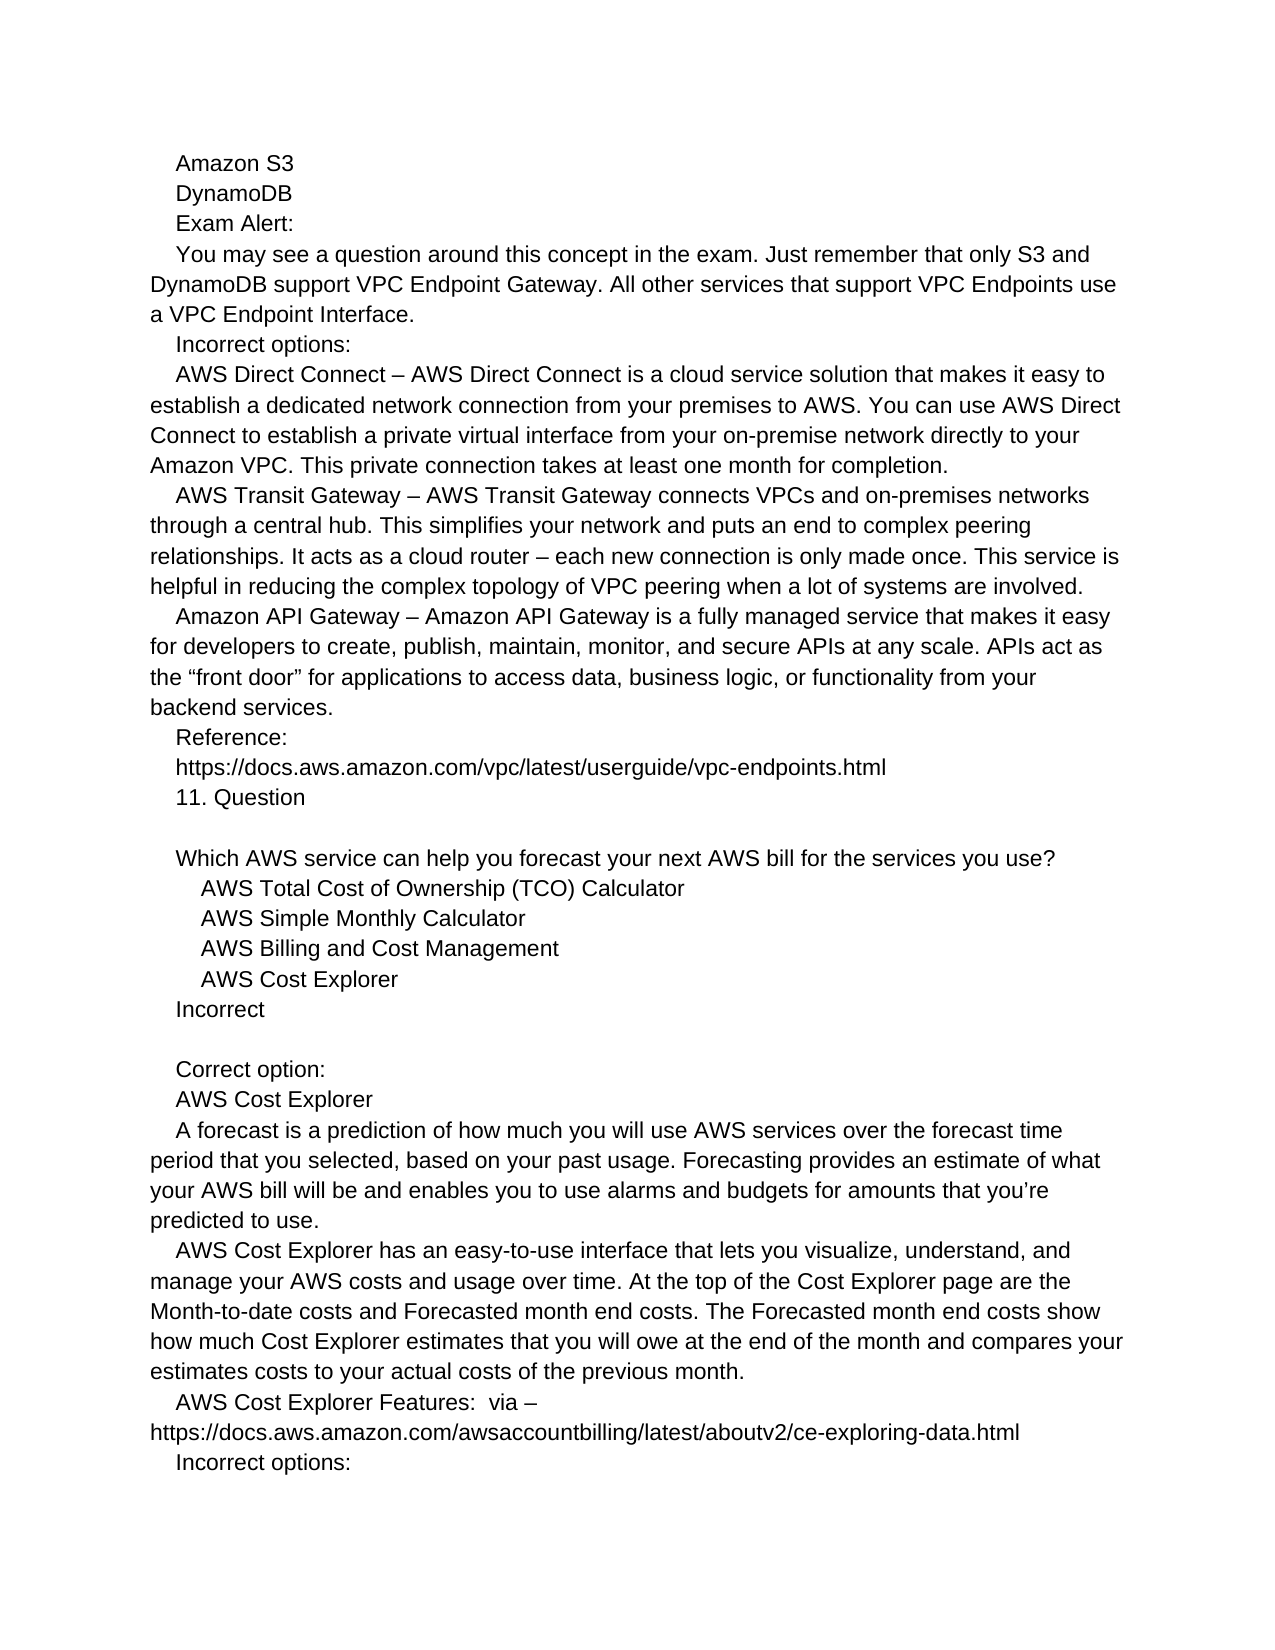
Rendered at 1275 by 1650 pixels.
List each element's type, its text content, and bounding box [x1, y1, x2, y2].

text AWS Billing and Cost Management [150, 935, 1125, 962]
text https://docs.aws.amazon.com/vpc/latest/userguide/vpc-endpoints.html [150, 754, 1125, 781]
text Amazon S3 [150, 150, 1125, 176]
text Exam Alert: [150, 210, 1125, 237]
text Reference: [150, 724, 1125, 750]
text A forecast is a prediction of how much you will use AWS services over the forecast time period that you selected, based on your past usage. Forecasting provides an estimate of what your AWS bill will be and enables you to use alarms and budgets for amounts that you’re predicted to use. [150, 1117, 1125, 1234]
text AWS Direct Connect – AWS Direct Connect is a cloud service solution that makes it easy to establish a dedicated network connection from your premises to AWS. You can use AWS Direct Connect to establish a private virtual interface from your on-premise network directly to your Amazon VPC. This private connection takes at least one month for completion. [150, 361, 1125, 478]
text DynamoDB [150, 180, 1125, 207]
text 11. Question [150, 784, 1125, 811]
text Correct option: [150, 1056, 1125, 1083]
text Incorrect options: [150, 1449, 1125, 1475]
text AWS Cost Explorer [150, 966, 1125, 992]
text You may see a question around this concept in the exam. Just remember that only S3 and DynamoDB support VPC Endpoint Gateway. All other services that support VPC Endpoints use a VPC Endpoint Interface. [150, 241, 1125, 327]
text AWS Cost Explorer has an easy-to-use interface that lets you visualize, understand, and manage your AWS costs and usage over time. At the top of the Cost Explorer page are the Month-to-date costs and Forecasted month end costs. The Forecasted month end costs show how much Cost Explorer estimates that you will owe at the end of the month and compares your estimates costs to your actual costs of the previous month. [150, 1237, 1125, 1385]
text AWS Total Cost of Ownership (TCO) Calculator [150, 875, 1125, 901]
text AWS Cost Explorer Features: via – https://docs.aws.amazon.com/awsaccountbilling/latest/aboutv2/ce-exploring-data.html [150, 1388, 1125, 1445]
text Incorrect [150, 996, 1125, 1022]
text Incorrect options: [150, 331, 1125, 358]
text AWS Simple Monthly Calculator [150, 905, 1125, 932]
text Amazon API Gateway – Amazon API Gateway is a fully managed service that makes it easy for developers to create, publish, maintain, monitor, and secure APIs at any scale. APIs act as the “front door” for applications to access data, business logic, or functionality from your backend services. [150, 603, 1125, 720]
text Which AWS service can help you forecast your next AWS bill for the services you use? [150, 845, 1125, 871]
text AWS Transit Gateway – AWS Transit Gateway connects VPCs and on-premises networks through a central hub. This simplifies your network and puts an end to complex peering relationships. It acts as a cloud router – each new connection is only made once. This service is helpful in reducing the complex topology of VPC peering when a lot of systems are involved. [150, 482, 1125, 599]
text AWS Cost Explorer [150, 1086, 1125, 1113]
